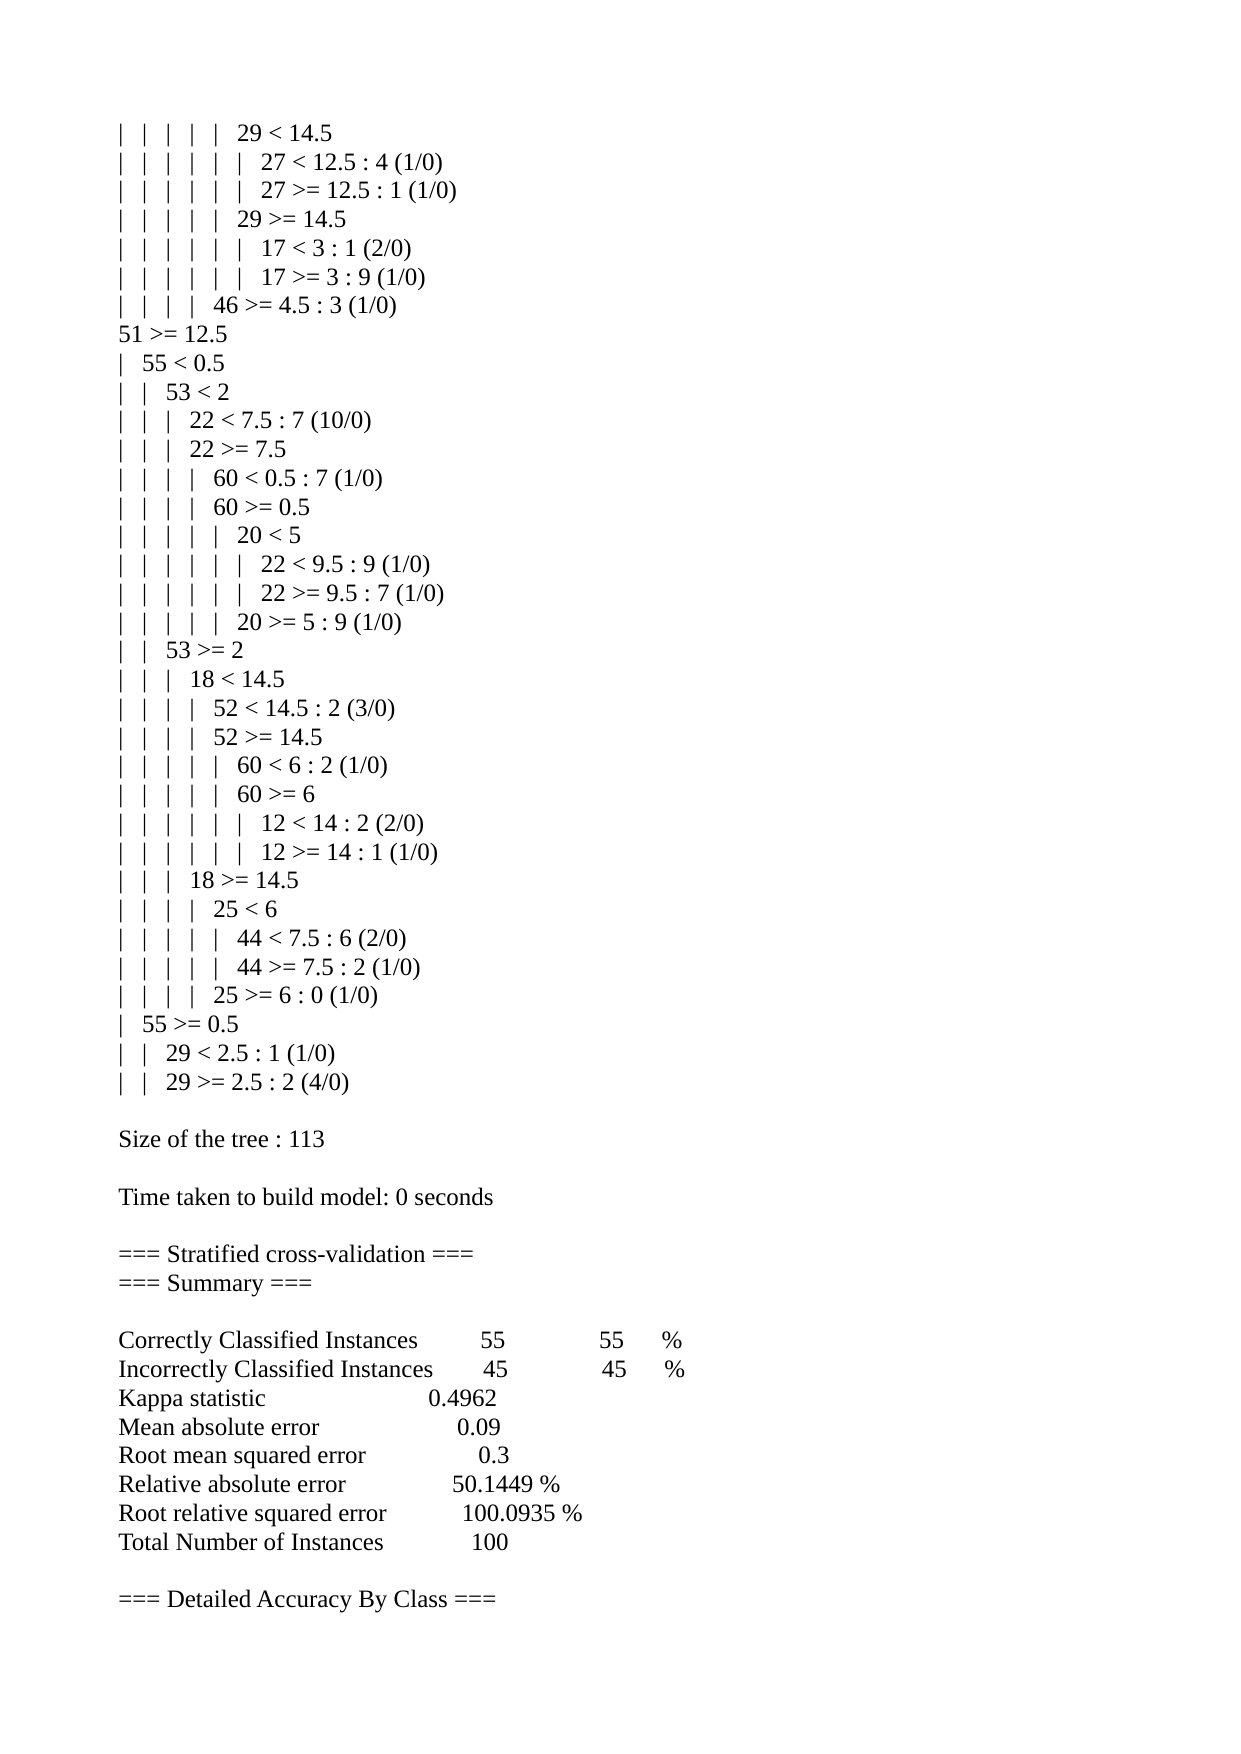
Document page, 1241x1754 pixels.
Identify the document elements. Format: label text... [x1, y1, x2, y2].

text Mean absolute error 0.09 [118, 1412, 1122, 1441]
text | | | | | | 17 < 3 : 1 (2/0) [118, 233, 1122, 262]
text Time taken to build model: 0 seconds [118, 1182, 1122, 1211]
text Size of the tree : 113 [118, 1124, 1122, 1153]
text | | | | | | 22 >= 9.5 : 7 (1/0) [118, 578, 1122, 607]
text | | | | 52 < 14.5 : 2 (3/0) [118, 693, 1122, 722]
text | | | | | 29 < 14.5 [118, 118, 1122, 147]
text | | | | | | 17 >= 3 : 9 (1/0) [118, 262, 1122, 291]
text | | | | 25 >= 6 : 0 (1/0) [118, 981, 1122, 1009]
text | | | | 60 < 0.5 : 7 (1/0) [118, 463, 1122, 492]
text | 55 < 0.5 [118, 348, 1122, 377]
text | | | | 46 >= 4.5 : 3 (1/0) [118, 291, 1122, 319]
text | | | | | | 27 < 12.5 : 4 (1/0) [118, 147, 1122, 176]
text | | | | | 60 < 6 : 2 (1/0) [118, 751, 1122, 779]
text | | | 22 >= 7.5 [118, 434, 1122, 463]
text | | | | | 60 >= 6 [118, 779, 1122, 808]
text | | | | | | 12 >= 14 : 1 (1/0) [118, 837, 1122, 866]
text === Detailed Accuracy By Class === [118, 1584, 1122, 1613]
text === Summary === [118, 1268, 1122, 1297]
text Root mean squared error 0.3 [118, 1441, 1122, 1469]
text Total Number of Instances 100 [118, 1527, 1122, 1556]
text | | | | | | 22 < 9.5 : 9 (1/0) [118, 549, 1122, 578]
text Correctly Classified Instances 55 55 % [118, 1326, 1122, 1354]
text Kappa statistic 0.4962 [118, 1383, 1122, 1412]
text | | 29 >= 2.5 : 2 (4/0) [118, 1067, 1122, 1096]
text | | | | | | 27 >= 12.5 : 1 (1/0) [118, 176, 1122, 204]
text | | | | | 29 >= 14.5 [118, 204, 1122, 233]
text | | 29 < 2.5 : 1 (1/0) [118, 1038, 1122, 1067]
text | | | | | 20 < 5 [118, 521, 1122, 549]
text | | | | | 20 >= 5 : 9 (1/0) [118, 607, 1122, 636]
text Relative absolute error 50.1449 % [118, 1469, 1122, 1498]
text | | | | | 44 < 7.5 : 6 (2/0) [118, 923, 1122, 952]
text 51 >= 12.5 [118, 319, 1122, 348]
text | 55 >= 0.5 [118, 1009, 1122, 1038]
text === Stratified cross-validation === [118, 1239, 1122, 1268]
text | | | 18 < 14.5 [118, 664, 1122, 693]
text | | | | 60 >= 0.5 [118, 492, 1122, 521]
text Incorrectly Classified Instances 45 45 % [118, 1354, 1122, 1383]
text | | 53 >= 2 [118, 636, 1122, 664]
text Root relative squared error 100.0935 % [118, 1498, 1122, 1527]
text | | | 22 < 7.5 : 7 (10/0) [118, 406, 1122, 434]
text | | | | | 44 >= 7.5 : 2 (1/0) [118, 952, 1122, 981]
text | | | | 52 >= 14.5 [118, 722, 1122, 751]
text | | | 18 >= 14.5 [118, 866, 1122, 894]
text | | 53 < 2 [118, 377, 1122, 406]
text | | | | | | 12 < 14 : 2 (2/0) [118, 808, 1122, 837]
text | | | | 25 < 6 [118, 894, 1122, 923]
